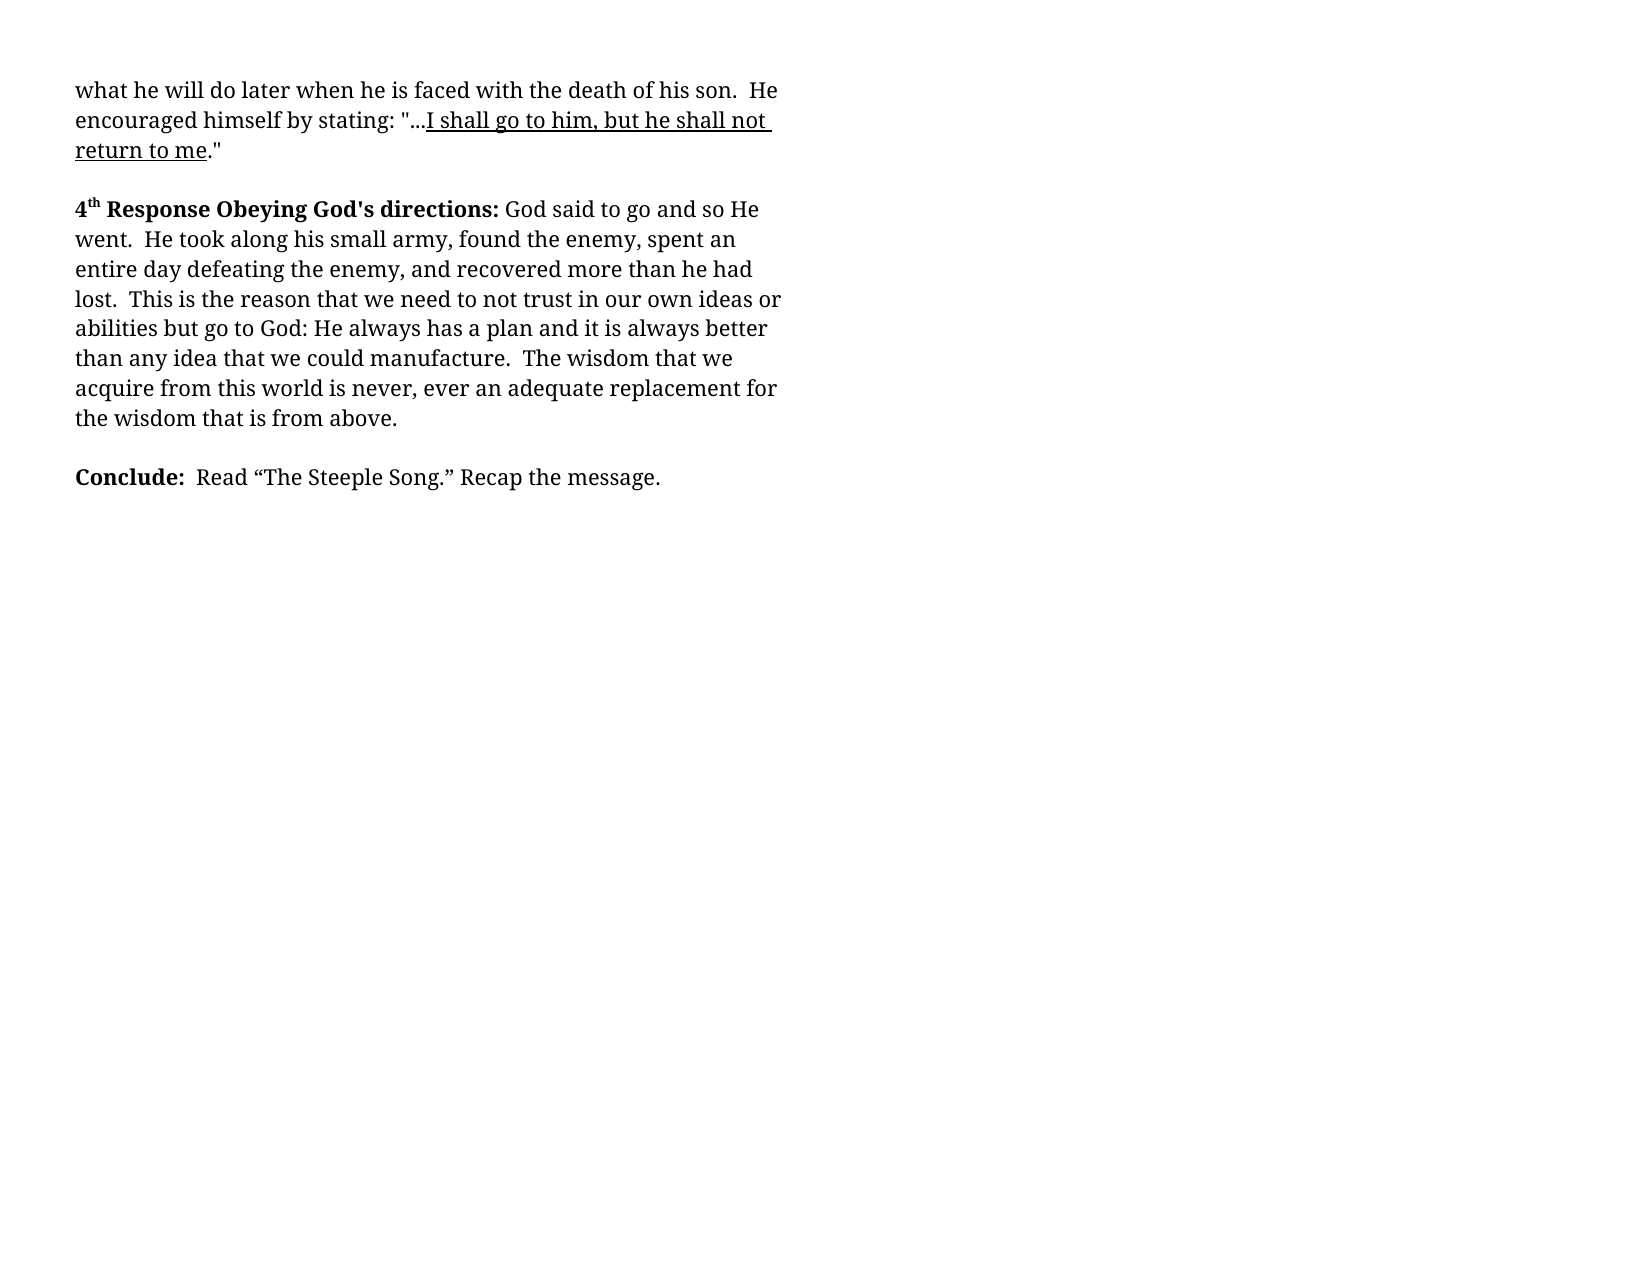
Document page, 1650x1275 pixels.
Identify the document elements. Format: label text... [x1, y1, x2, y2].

text what he will do later when he is faced with the death of his son. He encouraged himself by stating: "...I shall go to him, but he shall not return to me." [75, 75, 787, 164]
text Conclude: Read “The Steeple Song.” Recap the message. [75, 462, 787, 492]
text 4th Response Obeying God's directions: God said to go and so He went. He took along his small army, found the enemy, spent an entire day defeating the enemy, and recovered more than he had lost. This is the reason that we need to not trust in our own ideas or abilities but go to God: He always has a plan and it is always better than any idea that we could manufacture. The wisdom that we acquire from this world is never, ever an adequate replacement for the wisdom that is from above. [75, 194, 787, 432]
